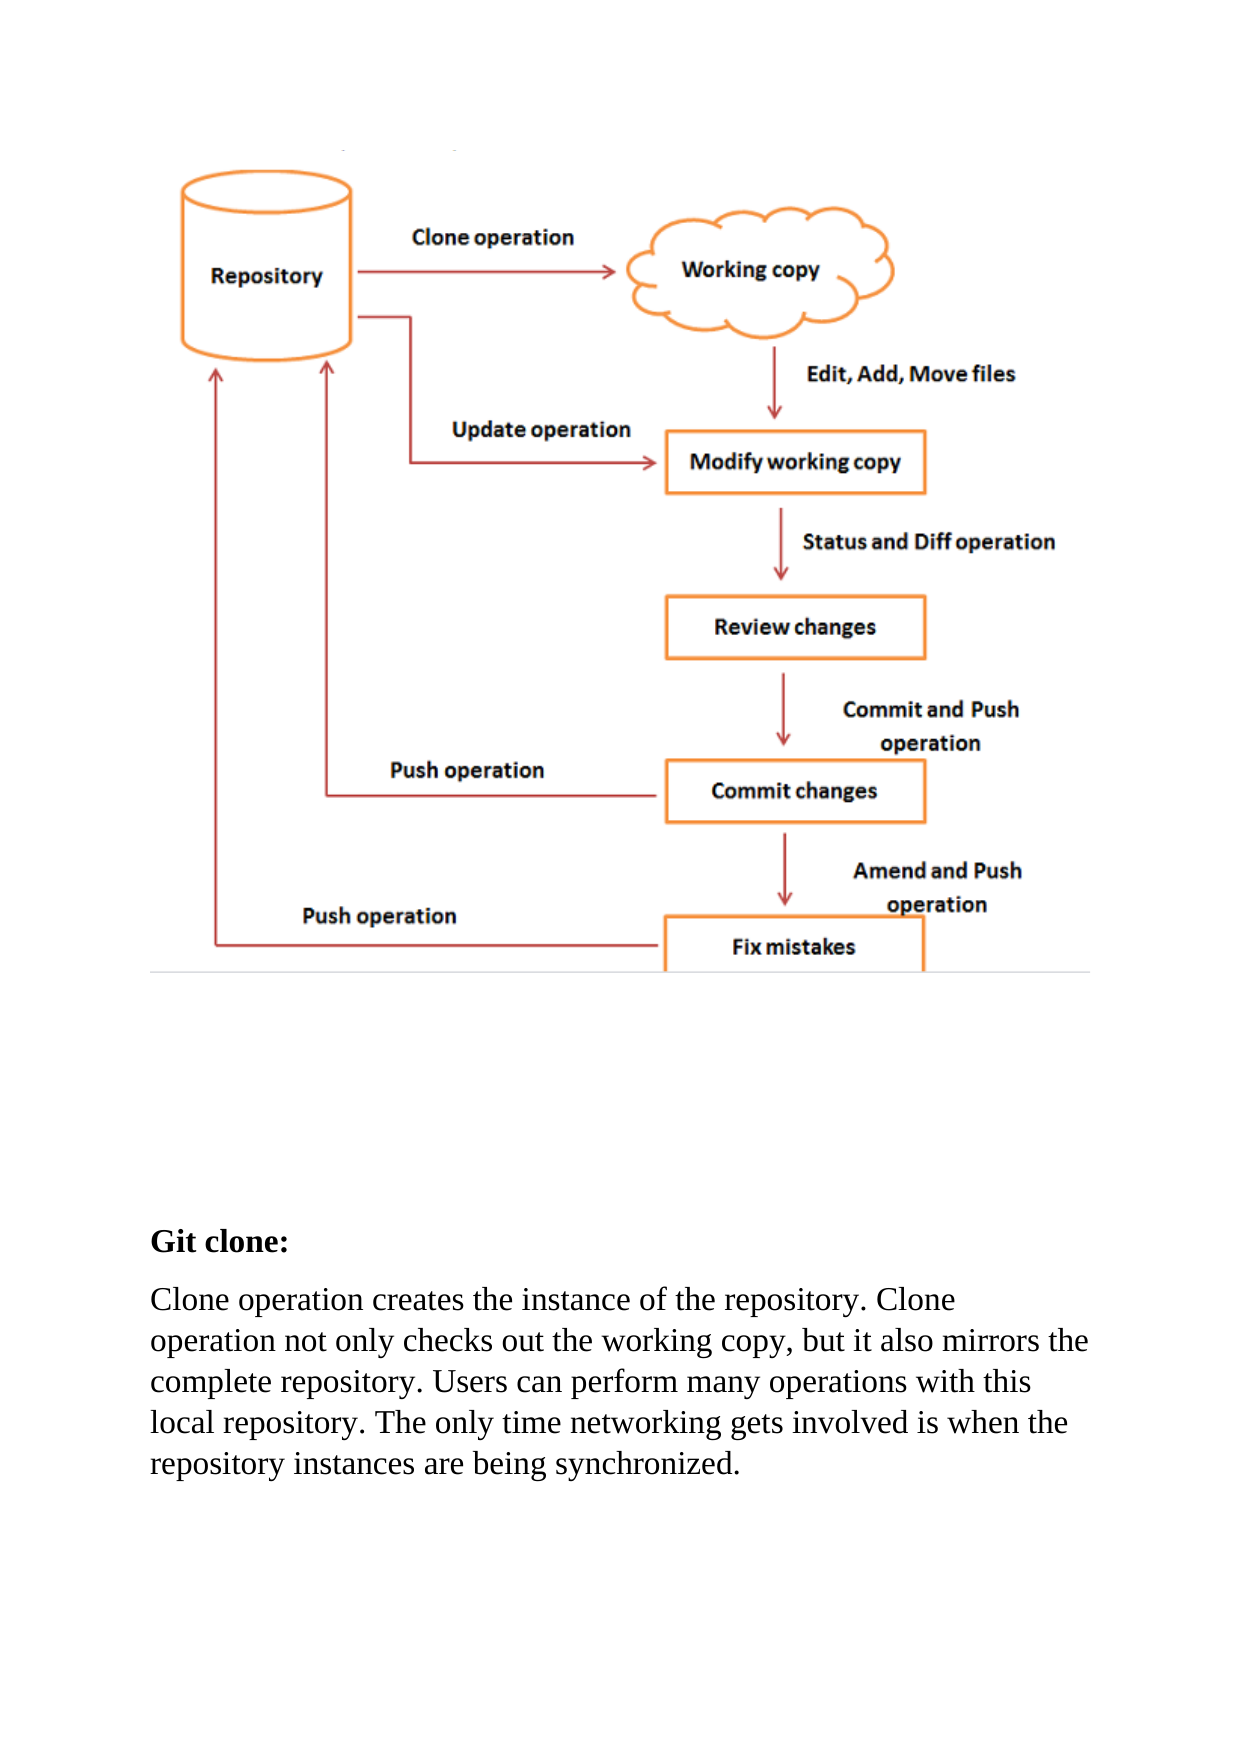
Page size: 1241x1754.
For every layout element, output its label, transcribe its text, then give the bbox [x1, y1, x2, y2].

text Git clone: [150, 1222, 1090, 1260]
text Clone operation creates the instance of the repository. Clone operation not only checks out the working copy, but it also mirrors the complete repository. Users can perform many operations with this local repository. The only time networking gets involved is when the repository instances are being synchronized. [150, 1279, 1090, 1481]
